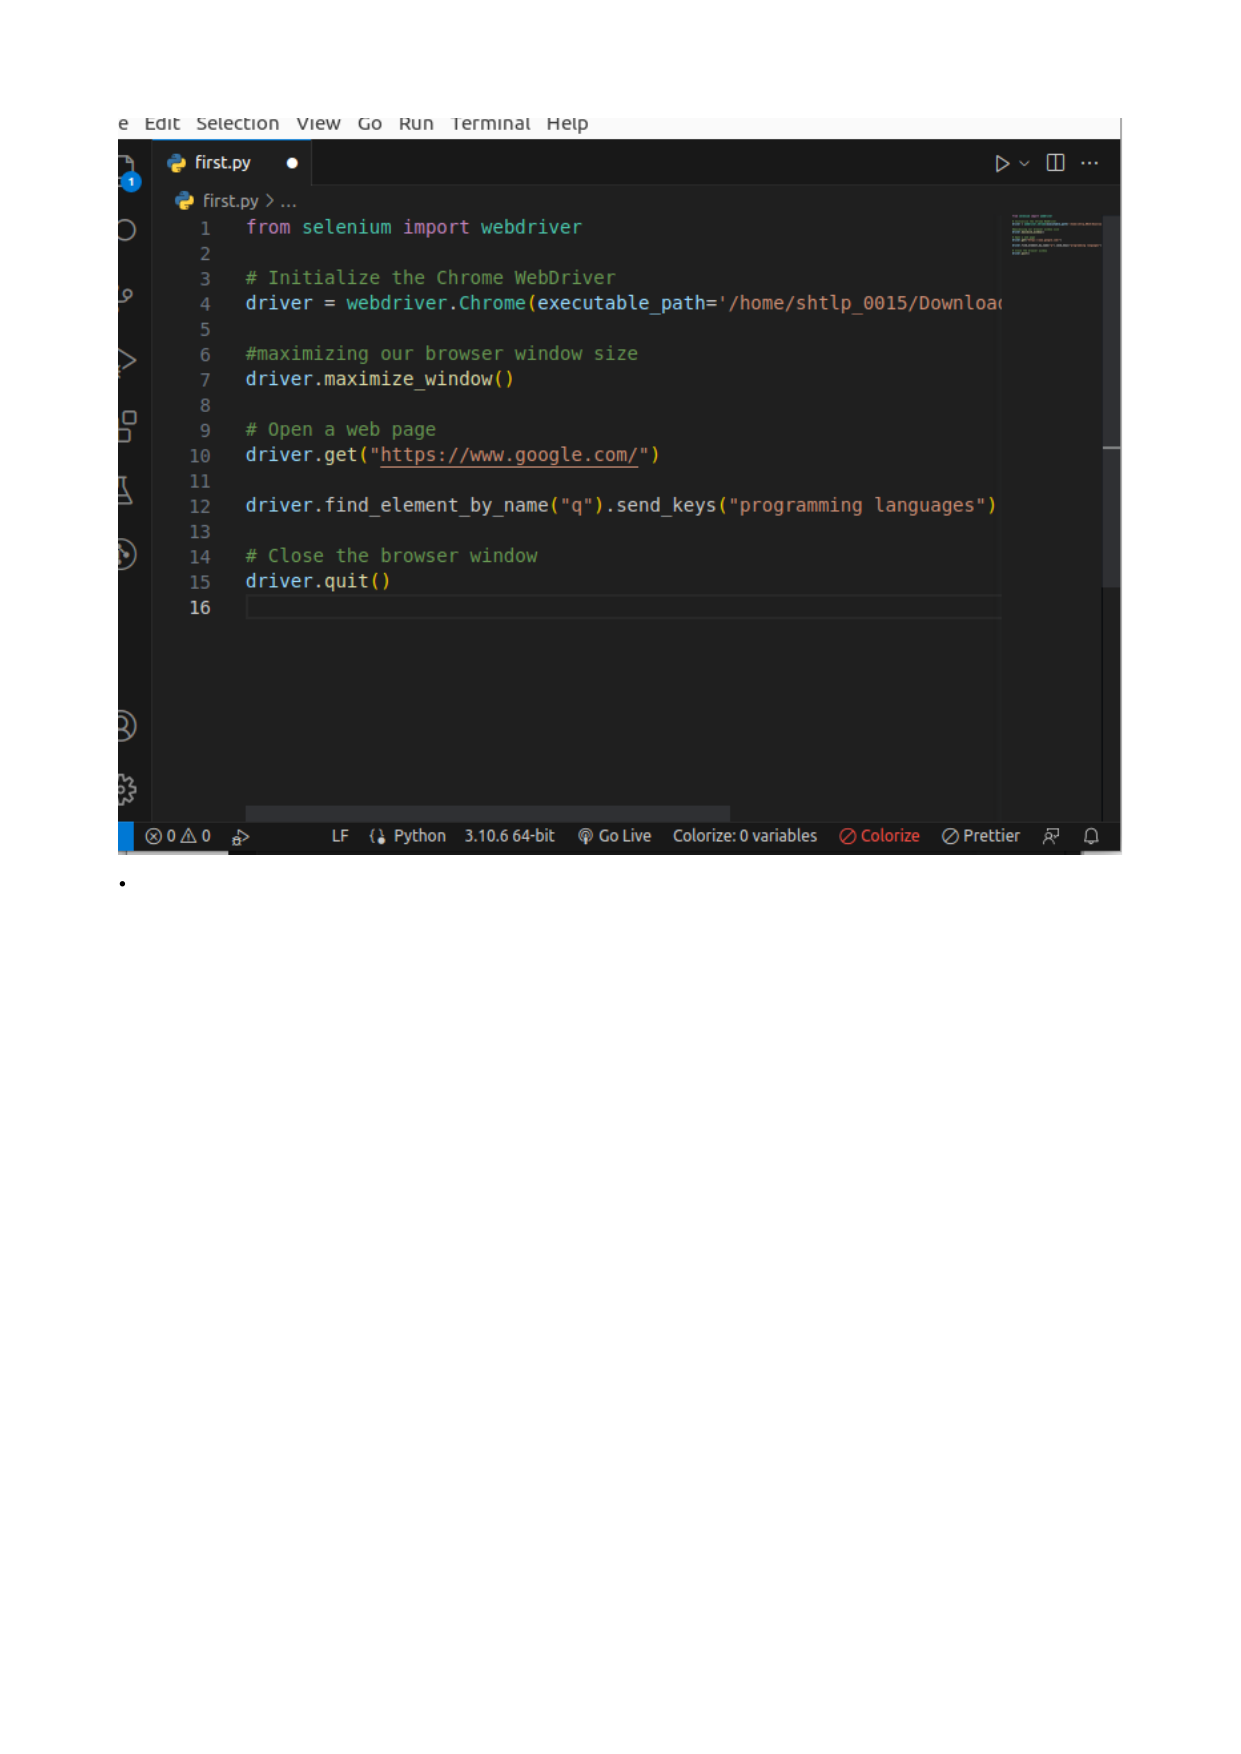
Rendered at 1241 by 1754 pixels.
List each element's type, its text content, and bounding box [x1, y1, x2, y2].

text . [118, 855, 1122, 893]
picture [118, 118, 1123, 855]
